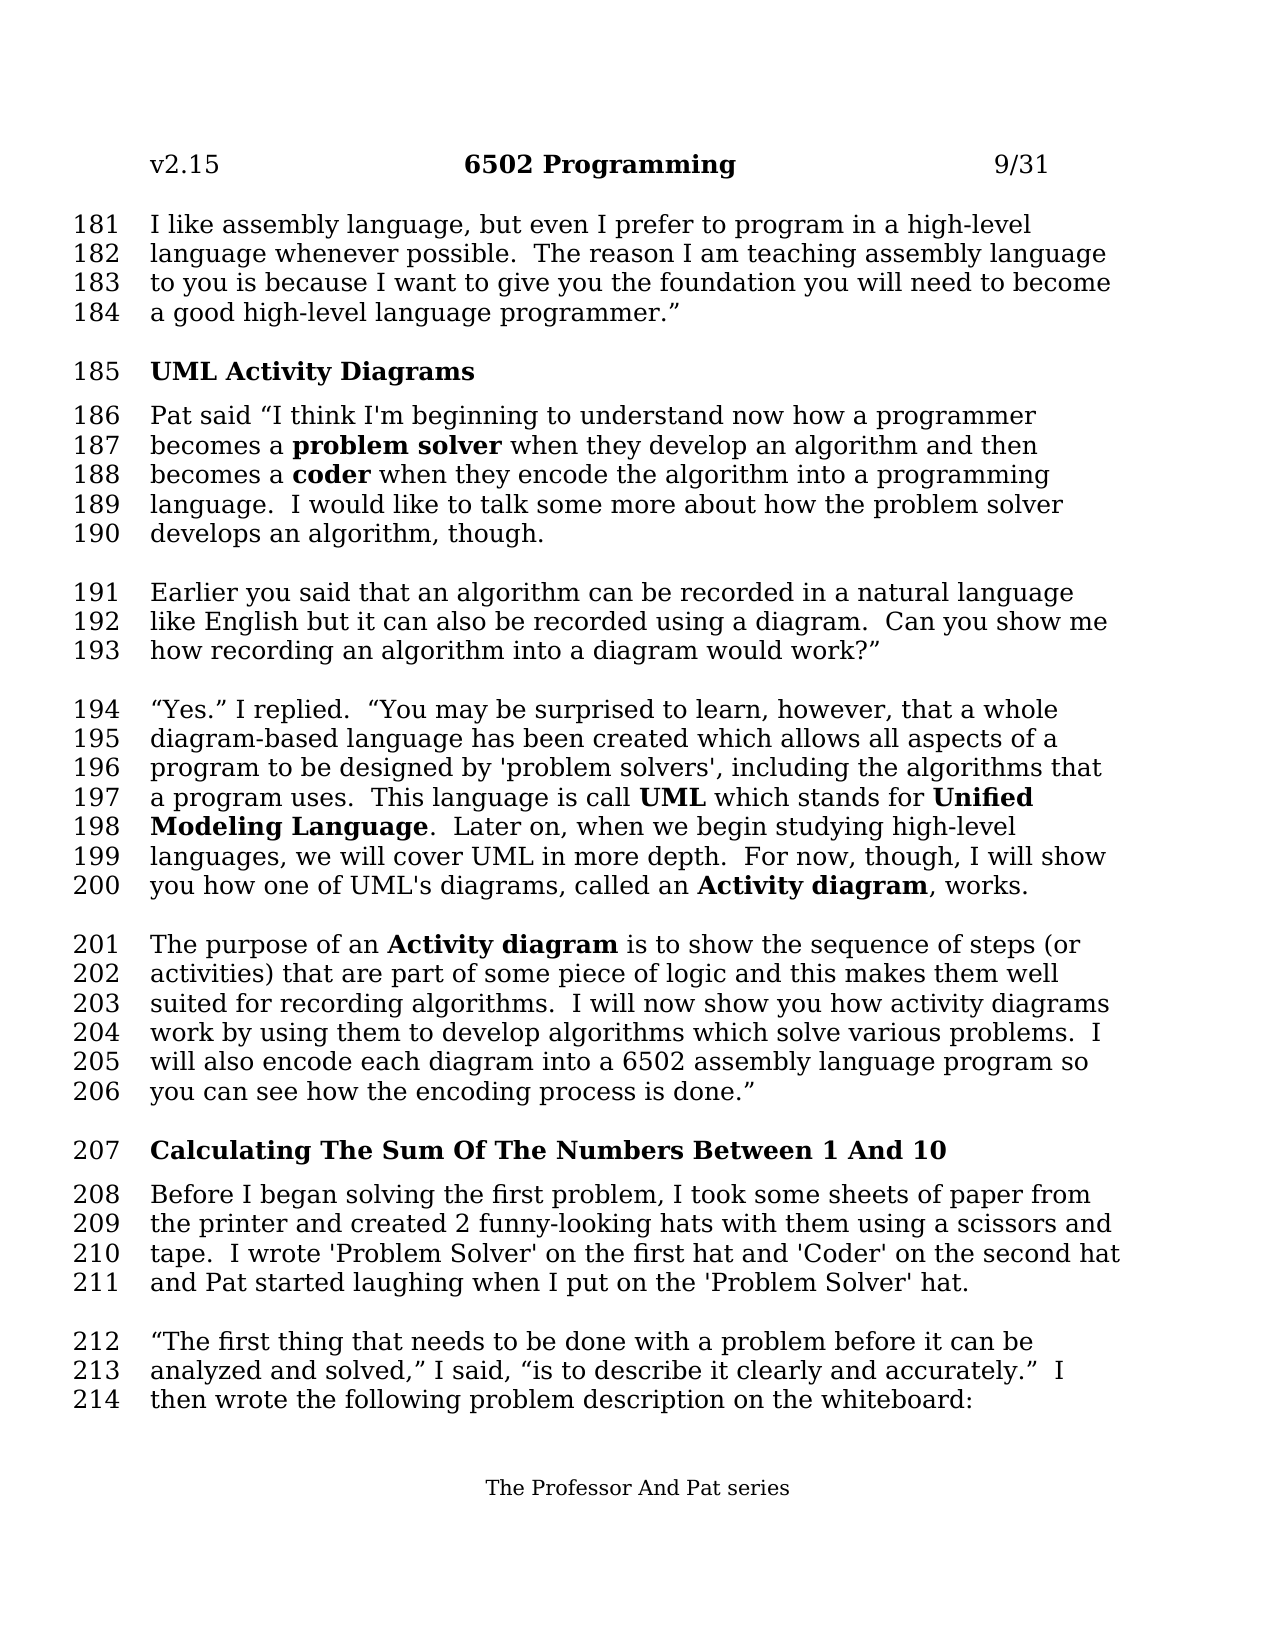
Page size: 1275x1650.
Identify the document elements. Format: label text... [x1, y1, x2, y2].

text “Yes.” I replied. “You may be surprised to learn, however, that a whole diagram-based language has been created which allows all aspects of a program to be designed by 'problem solvers', including the algorithms that a program uses. This language is call UML which stands for Unified Modeling Language. Later on, when we begin studying high-level languages, we will cover UML in more depth. For now, though, I will show you how one of UML's diagrams, called an Activity diagram, works. [150, 695, 1125, 901]
text The purpose of an Activity diagram is to show the sequence of steps (or activities) that are part of some piece of logic and this makes them well suited for recording algorithms. I will now show you how activity diagrams work by using them to develop algorithms which solve various problems. I will also encode each diagram into a 6502 assembly language program so you can see how the encoding process is done.” [150, 930, 1125, 1106]
text Before I began solving the first problem, I took some sheets of paper from the printer and created 2 funny-looking hats with them using a scissors and tape. I wrote 'Problem Solver' on the first hat and 'Coder' on the second hat and Pat started laughing when I put on the 'Problem Solver' hat. [150, 1180, 1125, 1297]
text “The first thing that needs to be done with a problem before it can be analyzed and solved,” I said, “is to describe it clearly and accurately.” I then wrote the following problem description on the whiteboard: [150, 1327, 1125, 1414]
text I like assembly language, but even I prefer to program in a high-level language whenever possible. The reason I am teaching assembly language to you is because I want to give you the foundation you will need to become a good high-level language programmer.” [150, 210, 1125, 327]
subtitle UML Activity Diagrams [150, 357, 1125, 387]
text Pat said “I think I'm beginning to understand now how a programmer becomes a problem solver when they develop an algorithm and then becomes a coder when they encode the algorithm into a programming language. I would like to talk some more about how the problem solver develops an algorithm, though. [150, 402, 1125, 548]
subtitle Calculating The Sum Of The Numbers Between 1 And 10 [150, 1136, 1125, 1165]
text Earlier you said that an algorithm can be recorded in a natural language like English but it can also be recorded using a diagram. Can you show me how recording an algorithm into a diagram would work?” [150, 578, 1125, 666]
